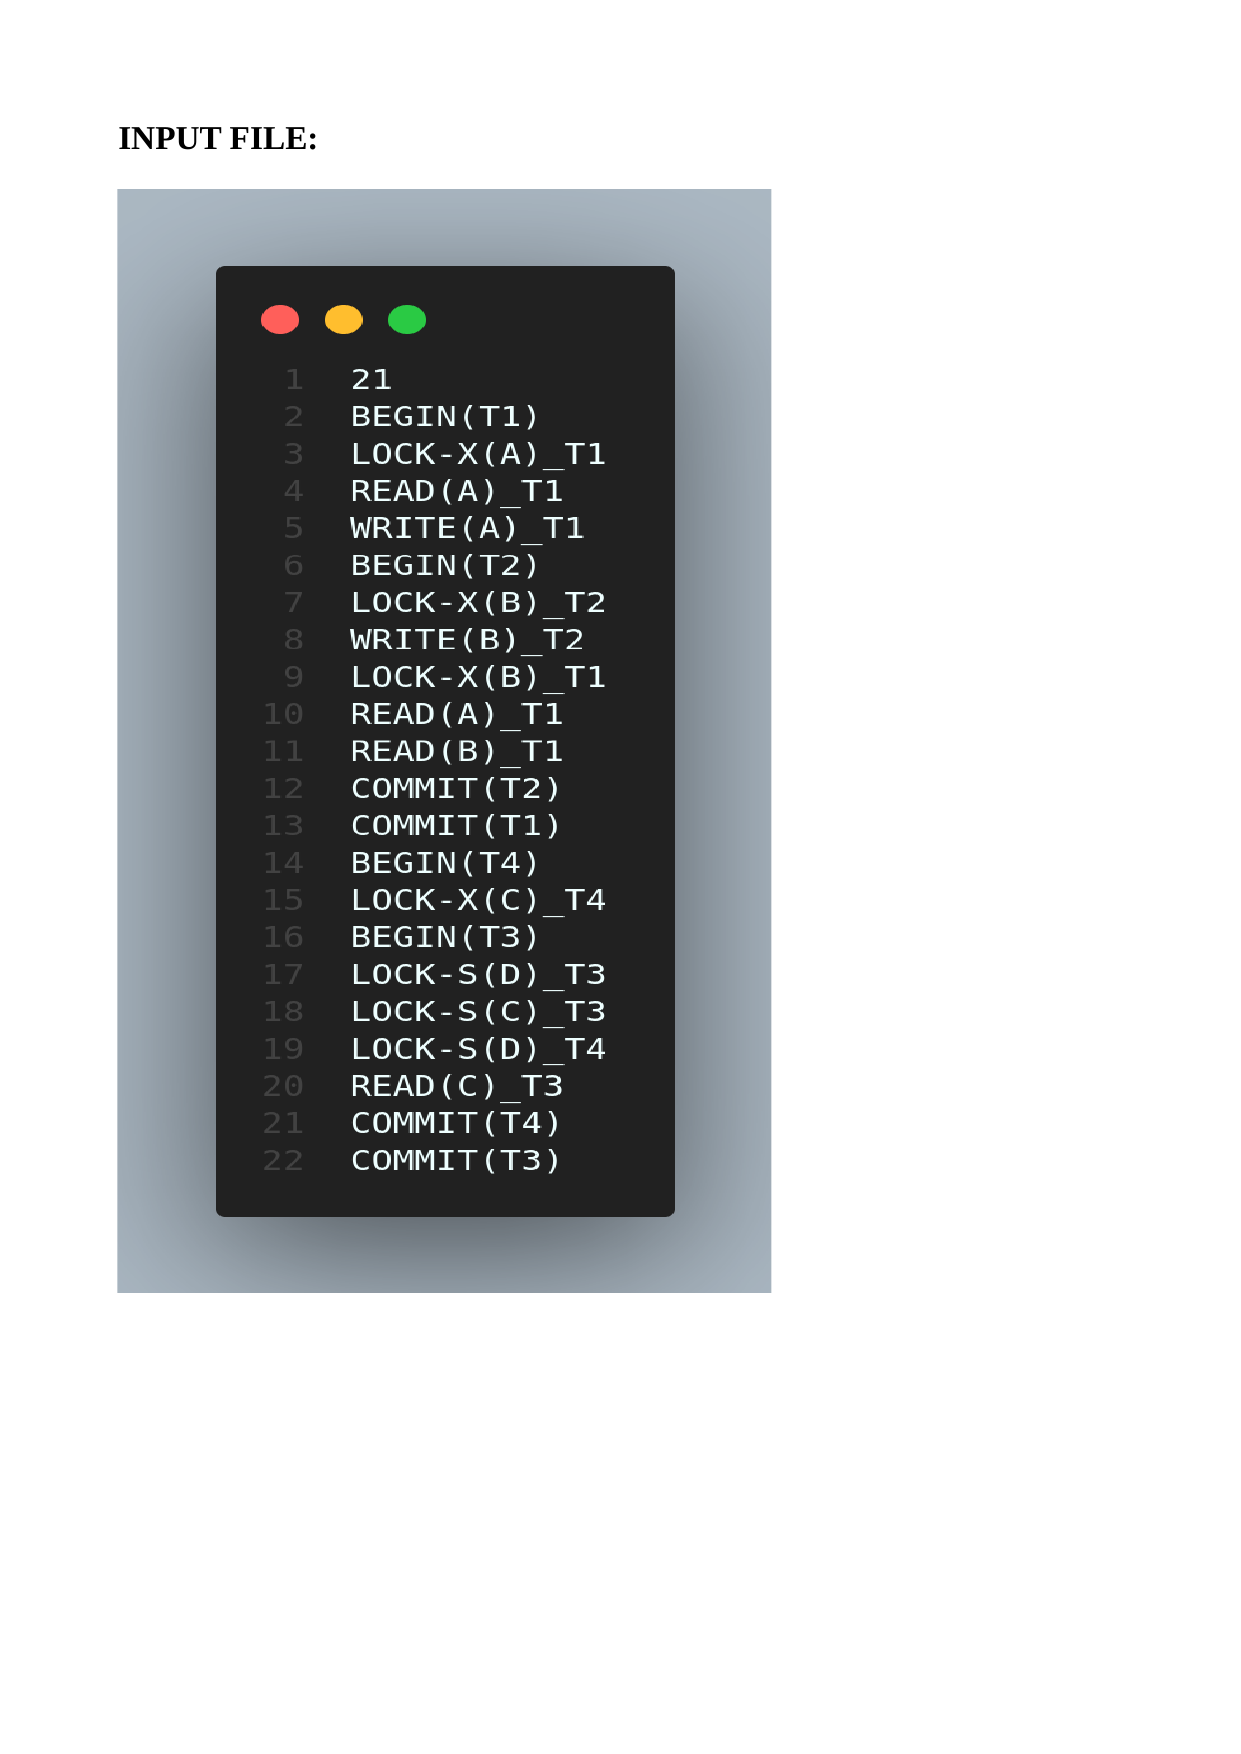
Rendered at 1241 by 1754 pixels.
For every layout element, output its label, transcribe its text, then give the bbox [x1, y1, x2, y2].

picture [117, 189, 772, 1293]
text INPUT FILE: [118, 118, 1122, 156]
